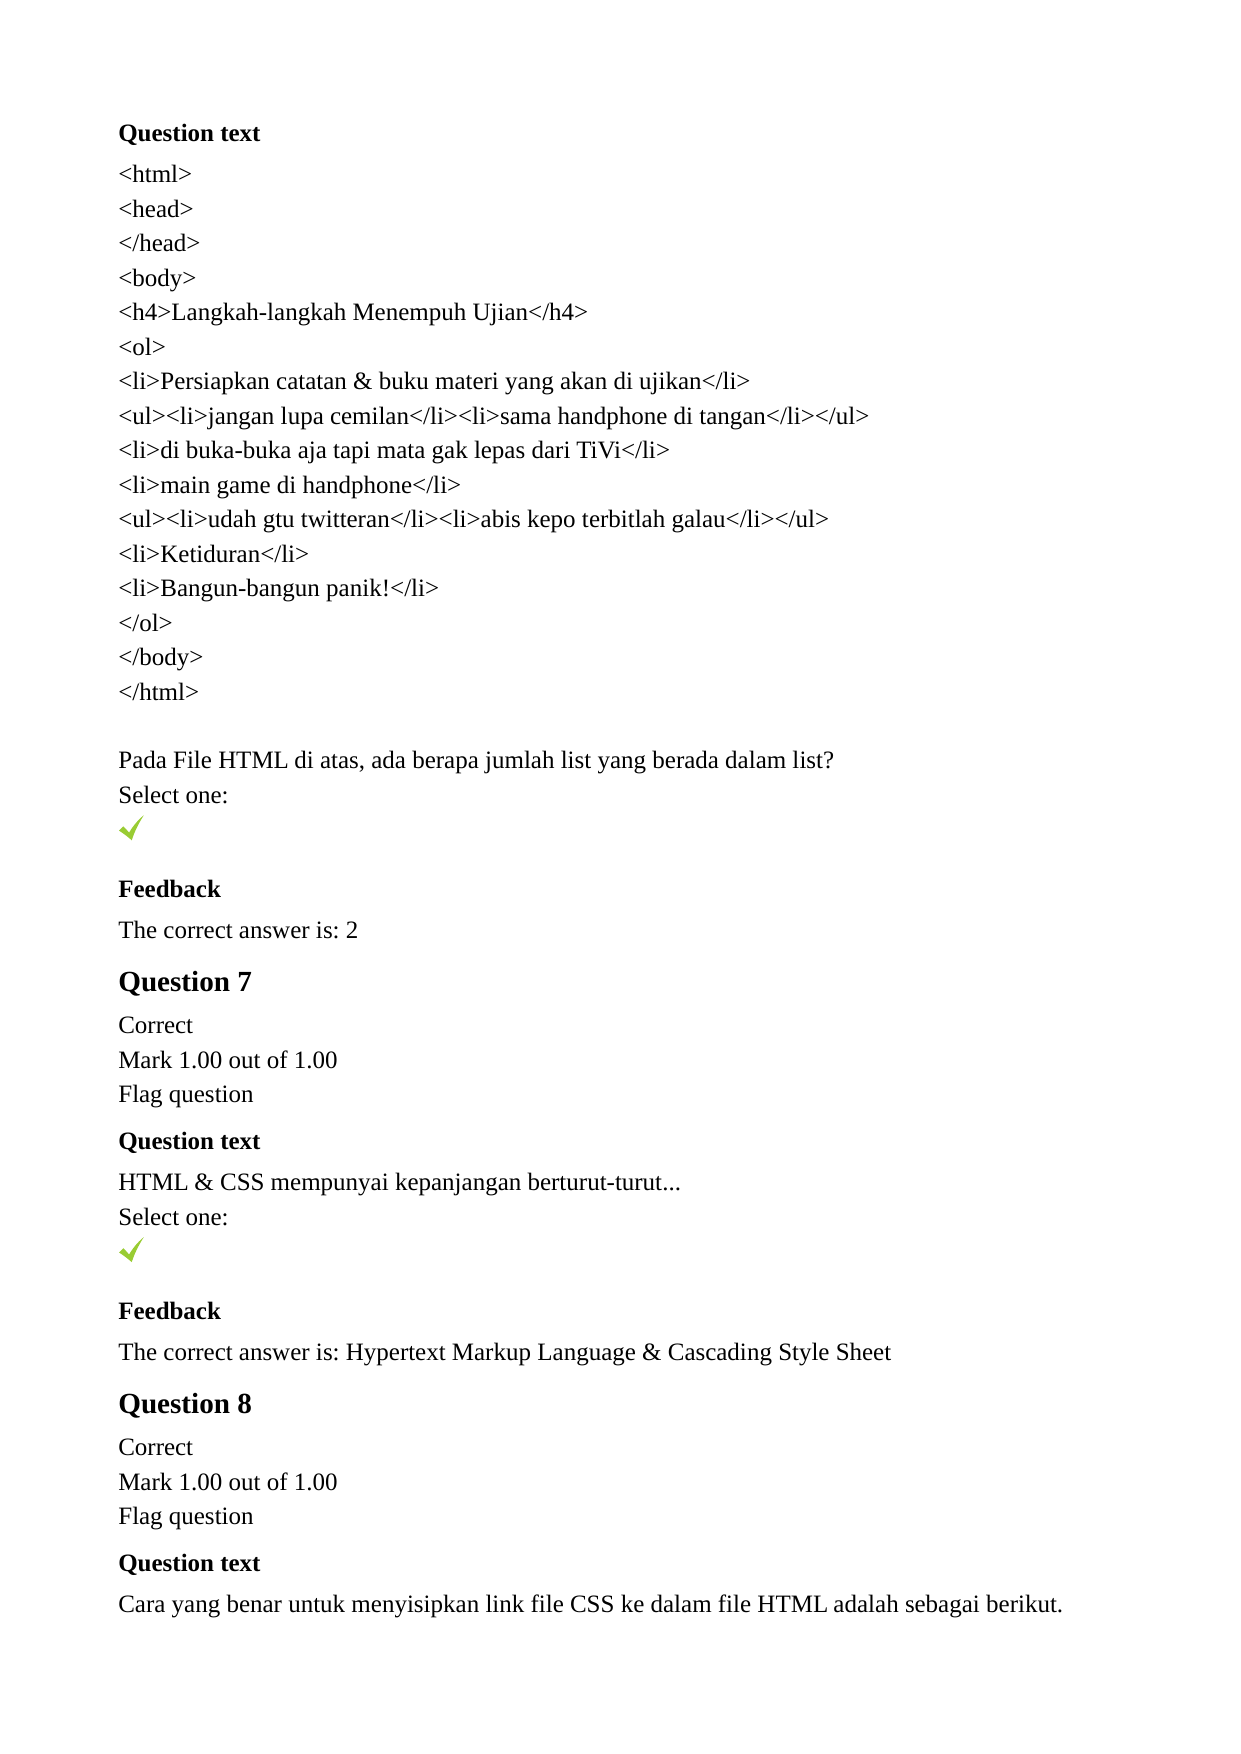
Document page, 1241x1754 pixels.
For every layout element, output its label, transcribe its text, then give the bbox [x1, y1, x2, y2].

text Cara yang benar untuk menyisipkan link file CSS ke dalam file HTML adalah sebagai berikut. [118, 1589, 1122, 1618]
subtitle Question 7 [118, 964, 1122, 998]
text HTML & CSS mempunyai kepanjangan berturut-turut... [118, 1167, 1122, 1196]
text The correct answer is: 2 [118, 915, 1122, 944]
subtitle Feedback [118, 1296, 1122, 1324]
text Select one: [118, 780, 1122, 809]
subtitle Feedback [118, 874, 1122, 903]
text Mark 1.00 out of 1.00 [118, 1467, 1122, 1495]
subtitle Question text [118, 1126, 1122, 1155]
text Flag question [118, 1079, 1122, 1108]
text Correct [118, 1010, 1122, 1039]
text <html> <head> </head> <body> <h4>Langkah-langkah Menempuh Ujian</h4> <ol> <li>Persiapkan catatan & buku materi yang akan di ujikan</li> <ul><li>jangan lupa cemilan</li><li>sama handphone di tangan</li></ul> <li>di buka-buka aja tapi mata gak lepas dari TiVi</li> <li>main game di handphone</li> <ul><li>udah gtu twitteran</li><li>abis kepo terbitlah galau</li></ul> <li>Ketiduran</li> <li>Bangun-bangun panik!</li> </ol> </body> </html> Pada File HTML di atas, ada berapa jumlah list yang berada dalam list? [118, 159, 1122, 774]
subtitle Question 8 [118, 1386, 1122, 1419]
text The correct answer is: Hypertext Markup Language & Cascading Style Sheet [118, 1337, 1122, 1366]
text Mark 1.00 out of 1.00 [118, 1045, 1122, 1073]
text Flag question [118, 1501, 1122, 1530]
text Select one: [118, 1202, 1122, 1231]
subtitle Question text [118, 1548, 1122, 1577]
subtitle Question text [118, 118, 1122, 147]
text Correct [118, 1432, 1122, 1461]
